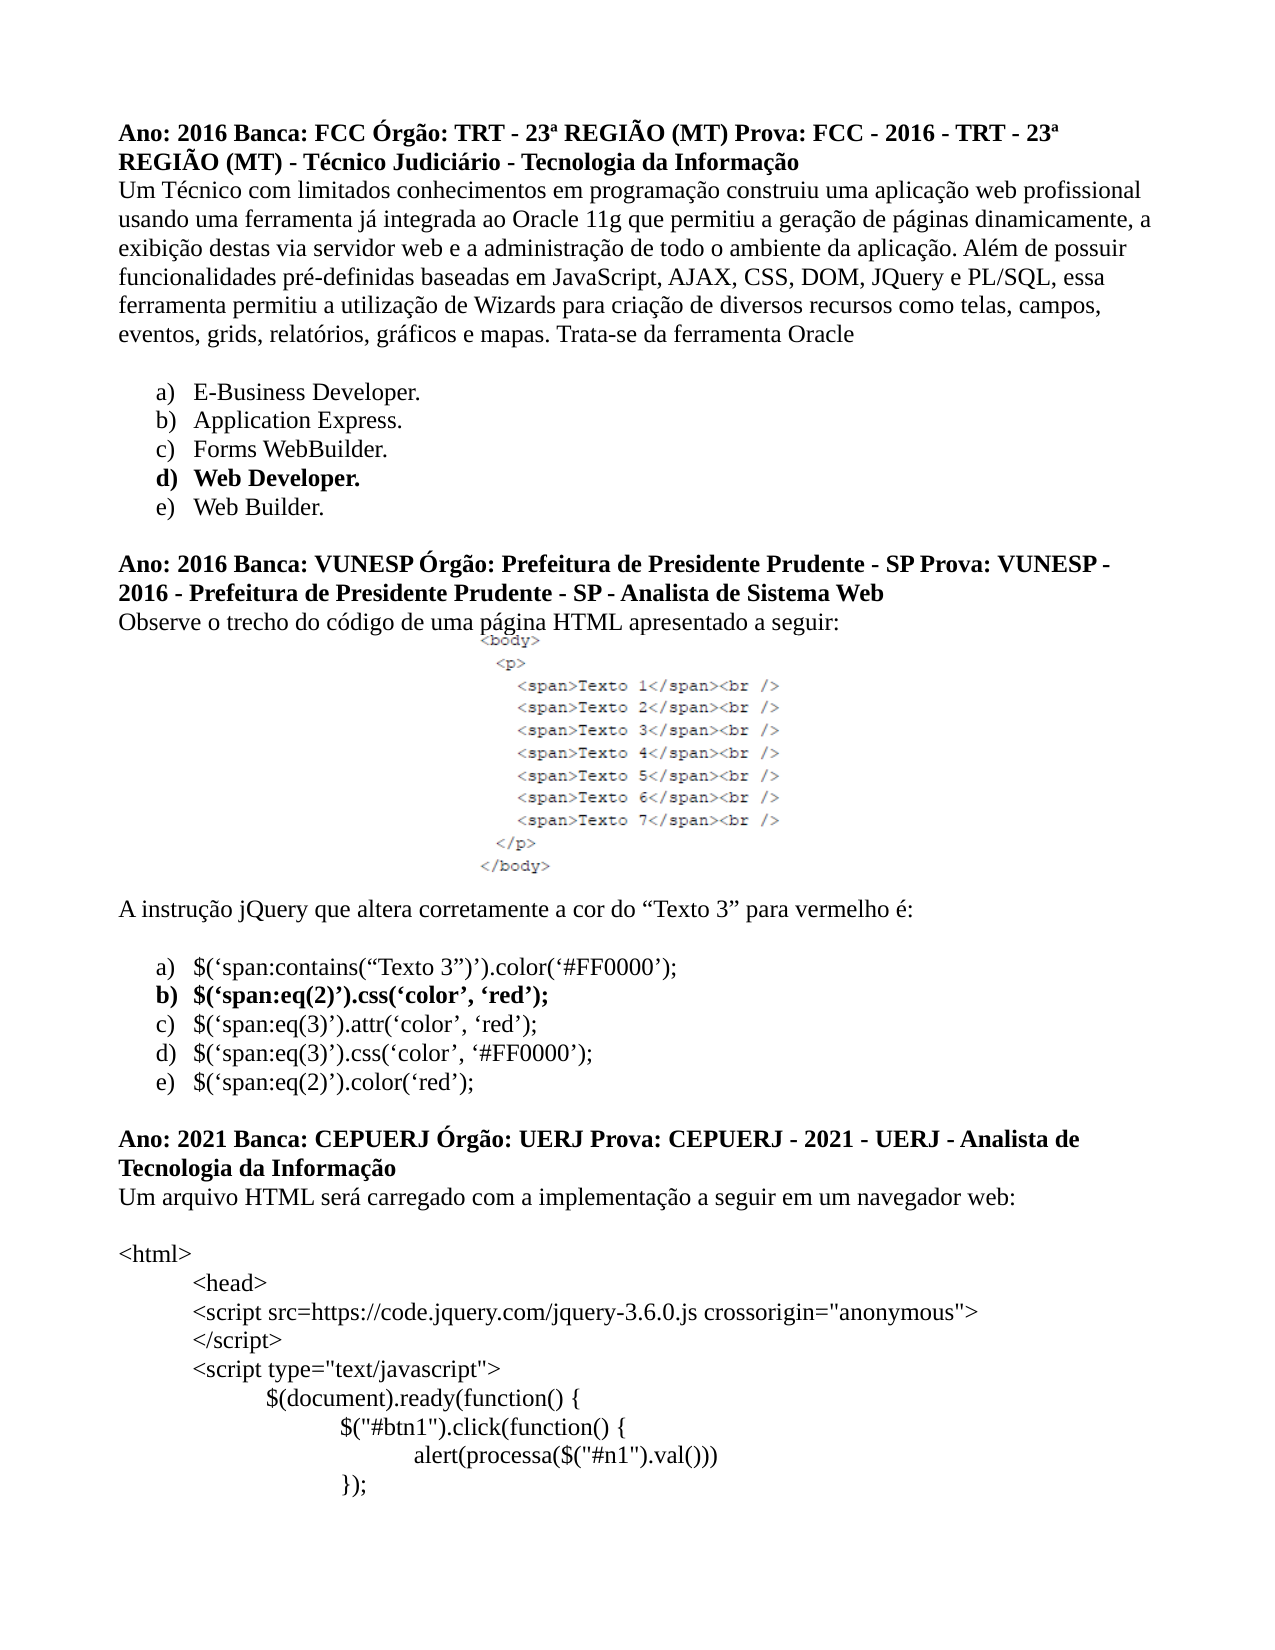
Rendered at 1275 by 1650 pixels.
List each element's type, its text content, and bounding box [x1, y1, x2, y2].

list Application Express. [156, 406, 1157, 434]
text Um arquivo HTML será carregado com a implementação a seguir em um navegador web: [118, 1182, 1157, 1211]
text A instrução jQuery que altera corretamente a cor do “Texto 3” para vermelho é: [118, 894, 1157, 923]
text <script type="text/javascript"> [118, 1354, 1157, 1383]
list $(‘span:eq(2)’).css(‘color’, ‘red’); [156, 981, 1157, 1009]
list $(‘span:eq(3)’).css(‘color’, ‘#FF0000’); [156, 1038, 1157, 1067]
list Web Builder. [156, 492, 1157, 521]
text Ano: 2016 Banca: FCC Órgão: TRT - 23ª REGIÃO (MT) Prova: FCC - 2016 - TRT - 23ª REGIÃO (MT) - Técnico Judiciário - Tecnologia da Informação [118, 118, 1157, 176]
text Ano: 2021 Banca: CEPUERJ Órgão: UERJ Prova: CEPUERJ - 2021 - UERJ - Analista de Tecnologia da Informação [118, 1124, 1157, 1182]
list $(‘span:eq(2)’).color(‘red’); [156, 1067, 1157, 1096]
list $(‘span:contains(“Texto 3”)’).color(‘#FF0000’); [156, 952, 1157, 981]
text </script> [118, 1326, 1157, 1354]
list Web Developer. [156, 463, 1157, 492]
text <head> [118, 1268, 1157, 1297]
text Ano: 2016 Banca: VUNESP Órgão: Prefeitura de Presidente Prudente - SP Prova: VUNESP - 2016 - Prefeitura de Presidente Prudente - SP - Analista de Sistema Web [118, 549, 1157, 607]
text $(document).ready(function() { [118, 1383, 1157, 1412]
list Forms WebBuilder. [156, 434, 1157, 463]
text <html> [118, 1239, 1157, 1268]
text alert(processa($("#n1").val())) [118, 1441, 1157, 1469]
text <script src=https://code.jquery.com/jquery-3.6.0.js crossorigin="anonymous"> [118, 1297, 1157, 1326]
text }); [118, 1469, 1157, 1498]
text Um Técnico com limitados conhecimentos em programação construiu uma aplicação web profissional usando uma ferramenta já integrada ao Oracle 11g que permitiu a geração de páginas dinamicamente, a exibição destas via servidor web e a administração de todo o ambiente da aplicação. Além de possuir funcionalidades pré-definidas baseadas em JavaScript, AJAX, CSS, DOM, JQuery e PL/SQL, essa ferramenta permitiu a utilização de Wizards para criação de diversos recursos como telas, campos, eventos, grids, relatórios, gráficos e mapas. Trata-se da ferramenta Oracle [118, 176, 1157, 348]
picture [477, 635, 798, 881]
list E-Business Developer. [156, 377, 1157, 406]
list $(‘span:eq(3)’).attr(‘color’, ‘red’); [156, 1009, 1157, 1038]
text Observe o trecho do código de uma página HTML apresentado a seguir: [118, 607, 1157, 636]
text $("#btn1").click(function() { [118, 1412, 1157, 1441]
